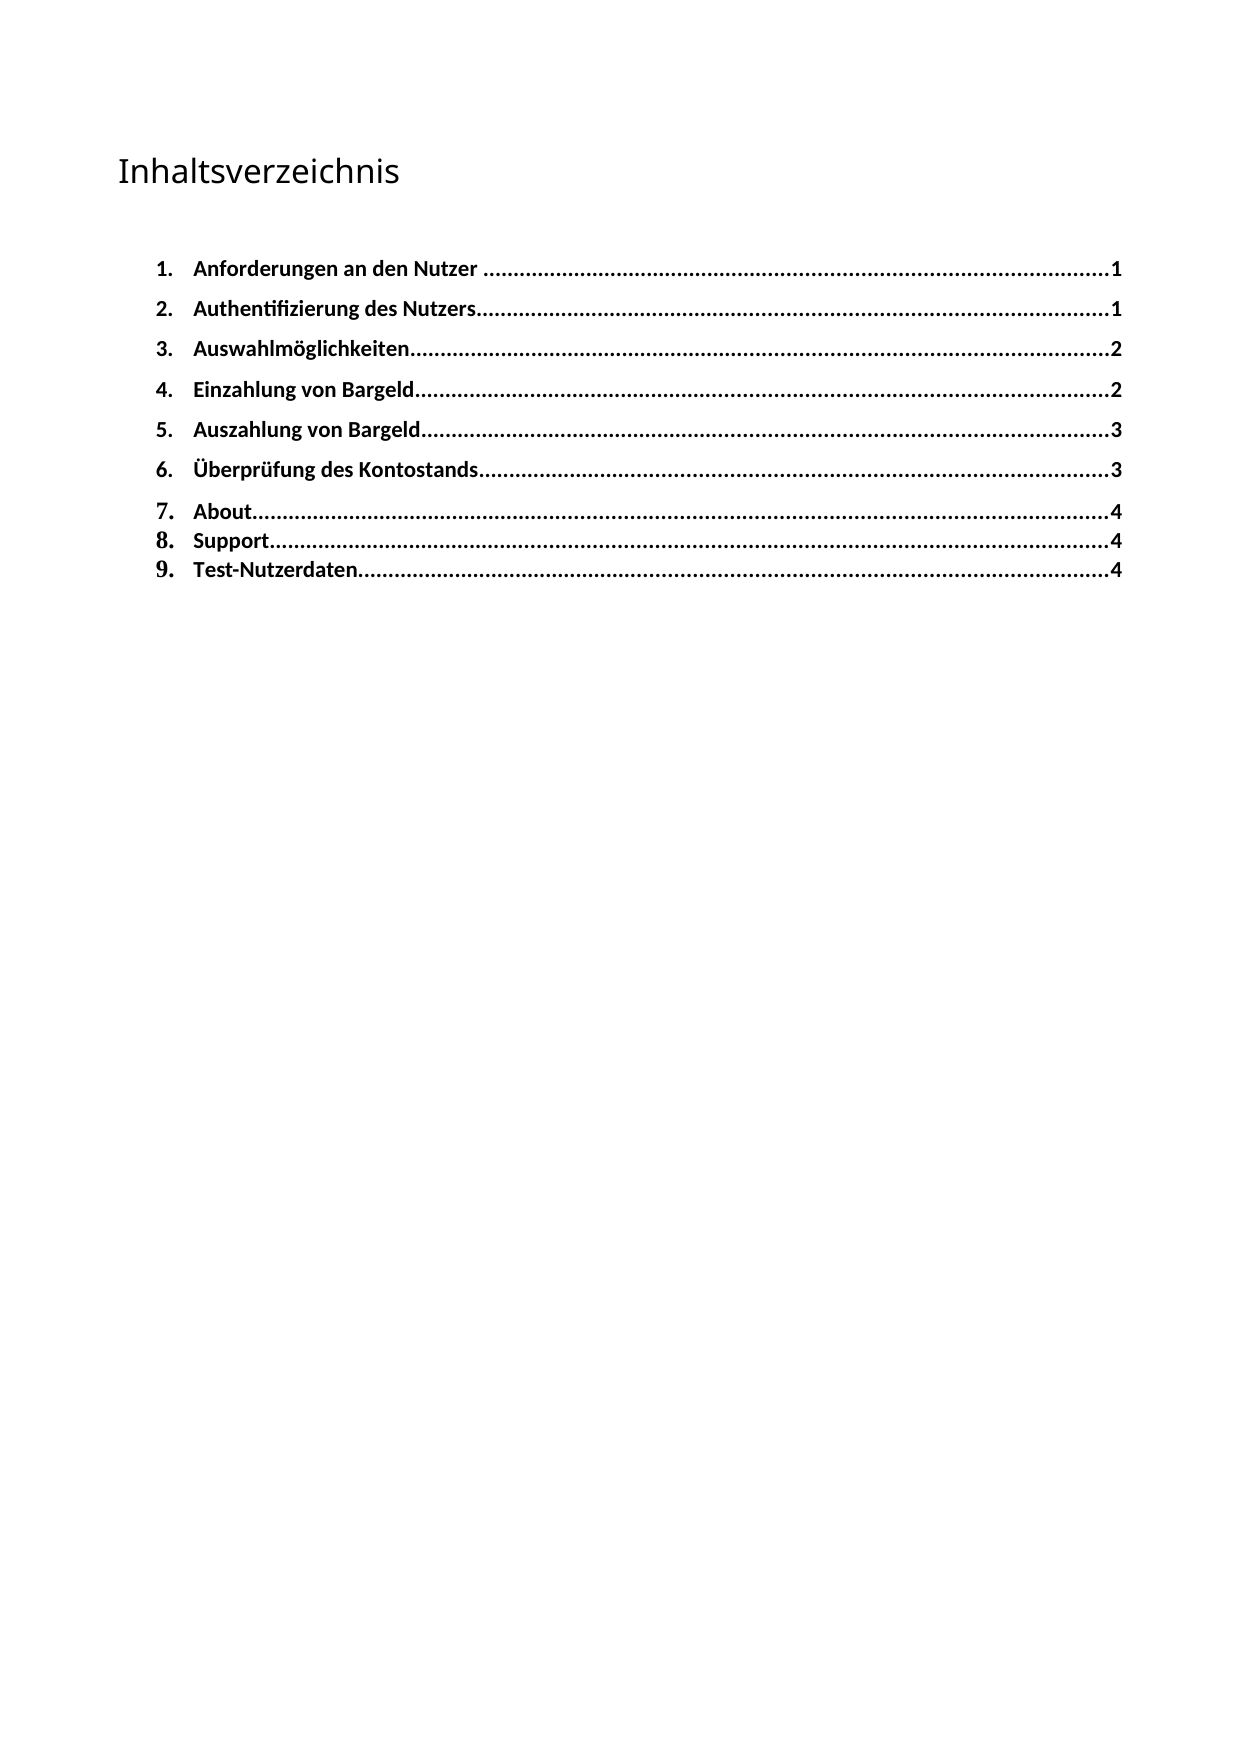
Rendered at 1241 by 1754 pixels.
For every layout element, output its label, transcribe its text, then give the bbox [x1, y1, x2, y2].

list Auszahlung von Bargeld 3 [156, 415, 1122, 443]
list About 4 [156, 496, 1122, 525]
list Authentifizierung des Nutzers 1 [156, 294, 1122, 322]
list Support 4 [156, 525, 1122, 554]
list Auswahlmöglichkeiten 2 [156, 334, 1122, 363]
list Überprüfung des Kontostands 3 [156, 456, 1122, 483]
list Anforderungen an den Nutzer 1 [156, 254, 1122, 282]
text Inhaltsverzeichnis [118, 148, 1122, 193]
list Test-Nutzerdaten 4 [156, 554, 1122, 583]
list Einzahlung von Bargeld 2 [156, 375, 1122, 403]
